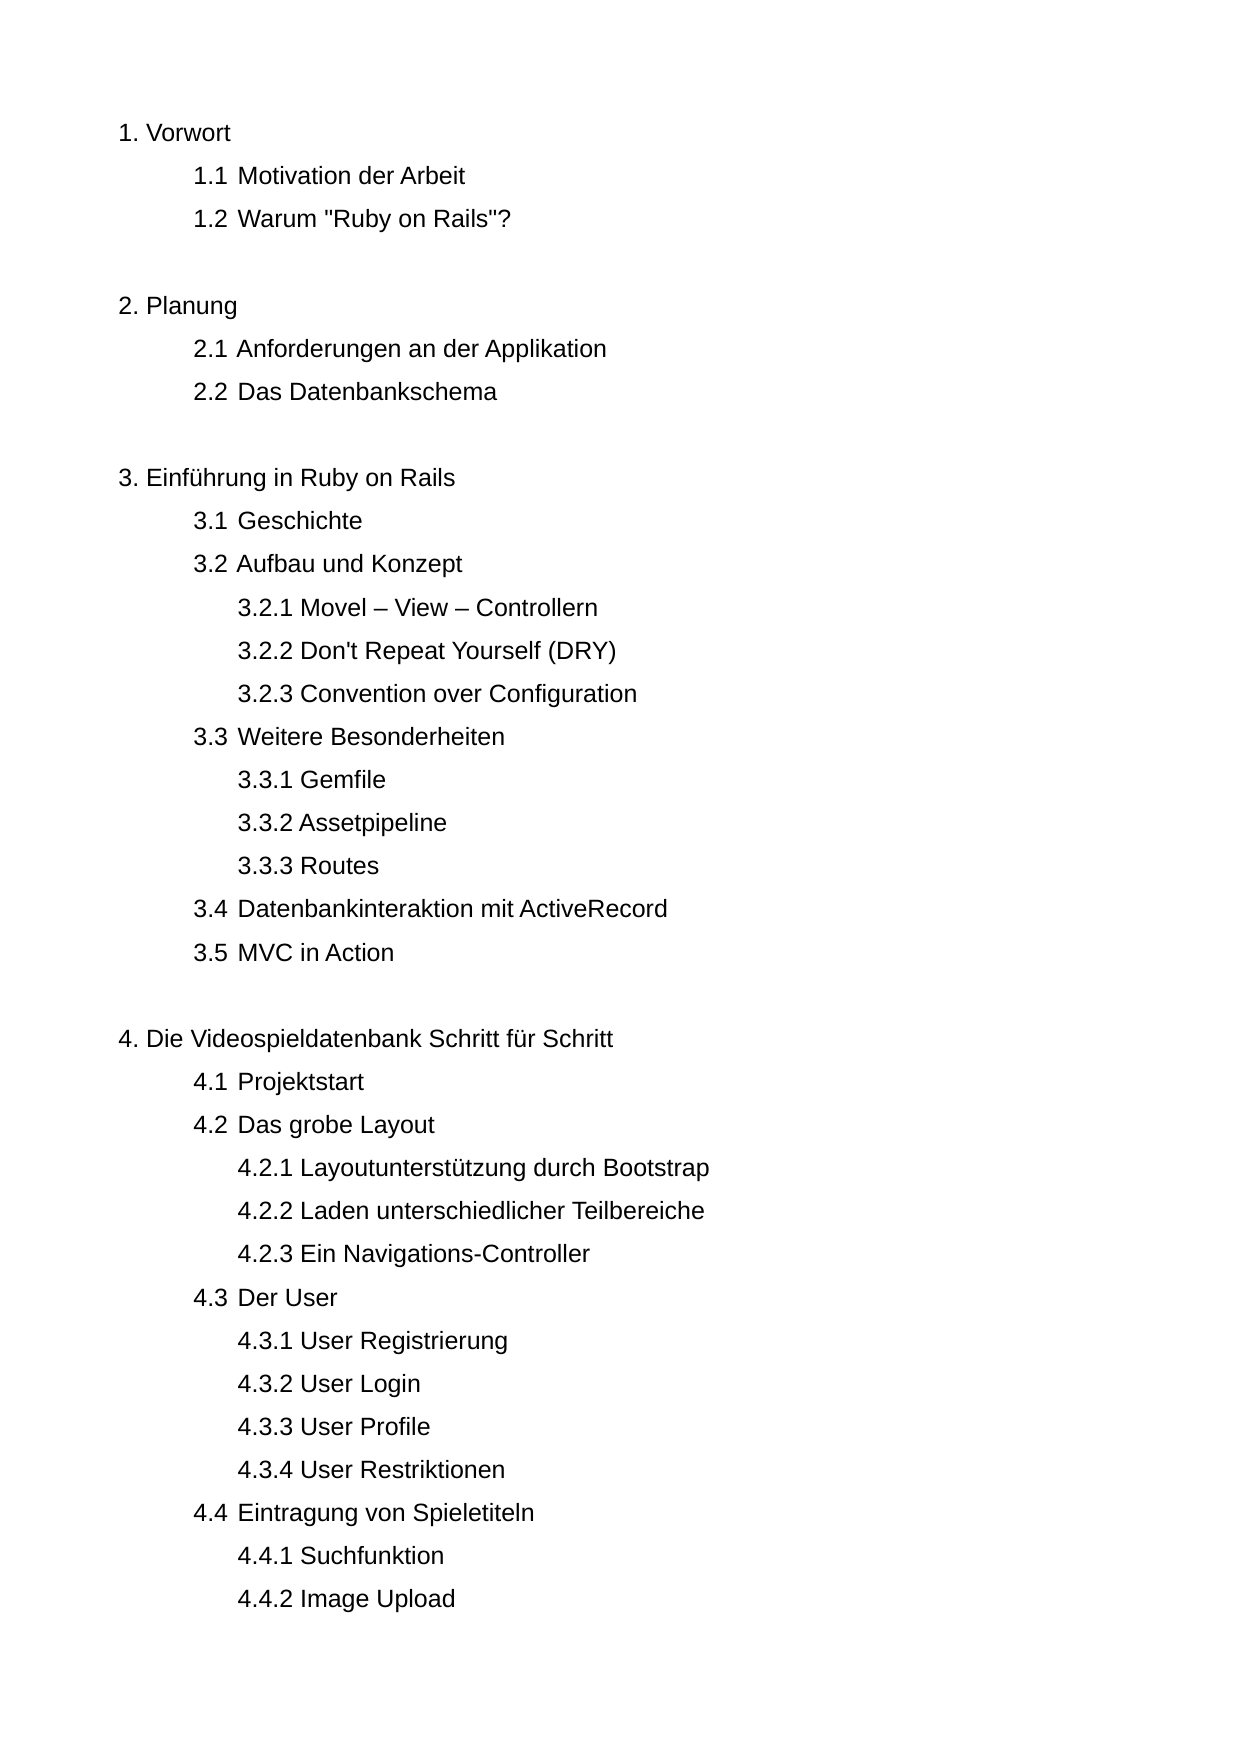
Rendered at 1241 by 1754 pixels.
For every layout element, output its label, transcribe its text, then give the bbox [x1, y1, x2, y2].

list Datenbankinteraktion mit ActiveRecord [193, 894, 1122, 923]
list Der User [193, 1282, 1122, 1311]
list Das grobe Layout [193, 1110, 1122, 1139]
list 4.3.1 User Registrierung [193, 1326, 1122, 1354]
list Aufbau und Konzept [193, 549, 1122, 578]
list 4.2.1 Layoutunterstützung durch Bootstrap [193, 1153, 1122, 1182]
text 1. Vorwort [118, 118, 1122, 147]
text 2. Planung [118, 291, 1122, 319]
text 4. Die Videospieldatenbank Schritt für Schritt [118, 1024, 1122, 1052]
list 4.3.3 User Profile [193, 1412, 1122, 1441]
list 3.2.3 Convention over Configuration [193, 679, 1122, 707]
list 4.2.2 Laden unterschiedlicher Teilbereiche [193, 1196, 1122, 1225]
list 3.2.2 Don't Repeat Yourself (DRY) [193, 636, 1122, 664]
list Motivation der Arbeit [193, 161, 1122, 190]
list 3.3.3 Routes [193, 851, 1122, 880]
list Anforderungen an der Applikation [193, 334, 1122, 362]
list 4.4.2 Image Upload [193, 1584, 1122, 1613]
list 3.2.1 Movel – View – Controllern [193, 592, 1122, 621]
list 4.4.1 Suchfunktion [193, 1541, 1122, 1570]
list 3.3.1 Gemfile [193, 765, 1122, 794]
list Das Datenbankschema [193, 377, 1122, 406]
list 4.3.4 User Restriktionen [193, 1455, 1122, 1484]
list Geschichte [193, 506, 1122, 535]
list Projektstart [193, 1067, 1122, 1096]
list Eintragung von Spieletiteln [193, 1498, 1122, 1527]
list 4.3.2 User Login [193, 1369, 1122, 1397]
list 4.2.3 Ein Navigations-Controller [193, 1239, 1122, 1268]
list Warum "Ruby on Rails"? [193, 204, 1122, 233]
list Weitere Besonderheiten [193, 722, 1122, 751]
text 3. Einführung in Ruby on Rails [118, 463, 1122, 492]
list 3.3.2 Assetpipeline [193, 808, 1122, 837]
list MVC in Action [193, 937, 1122, 966]
